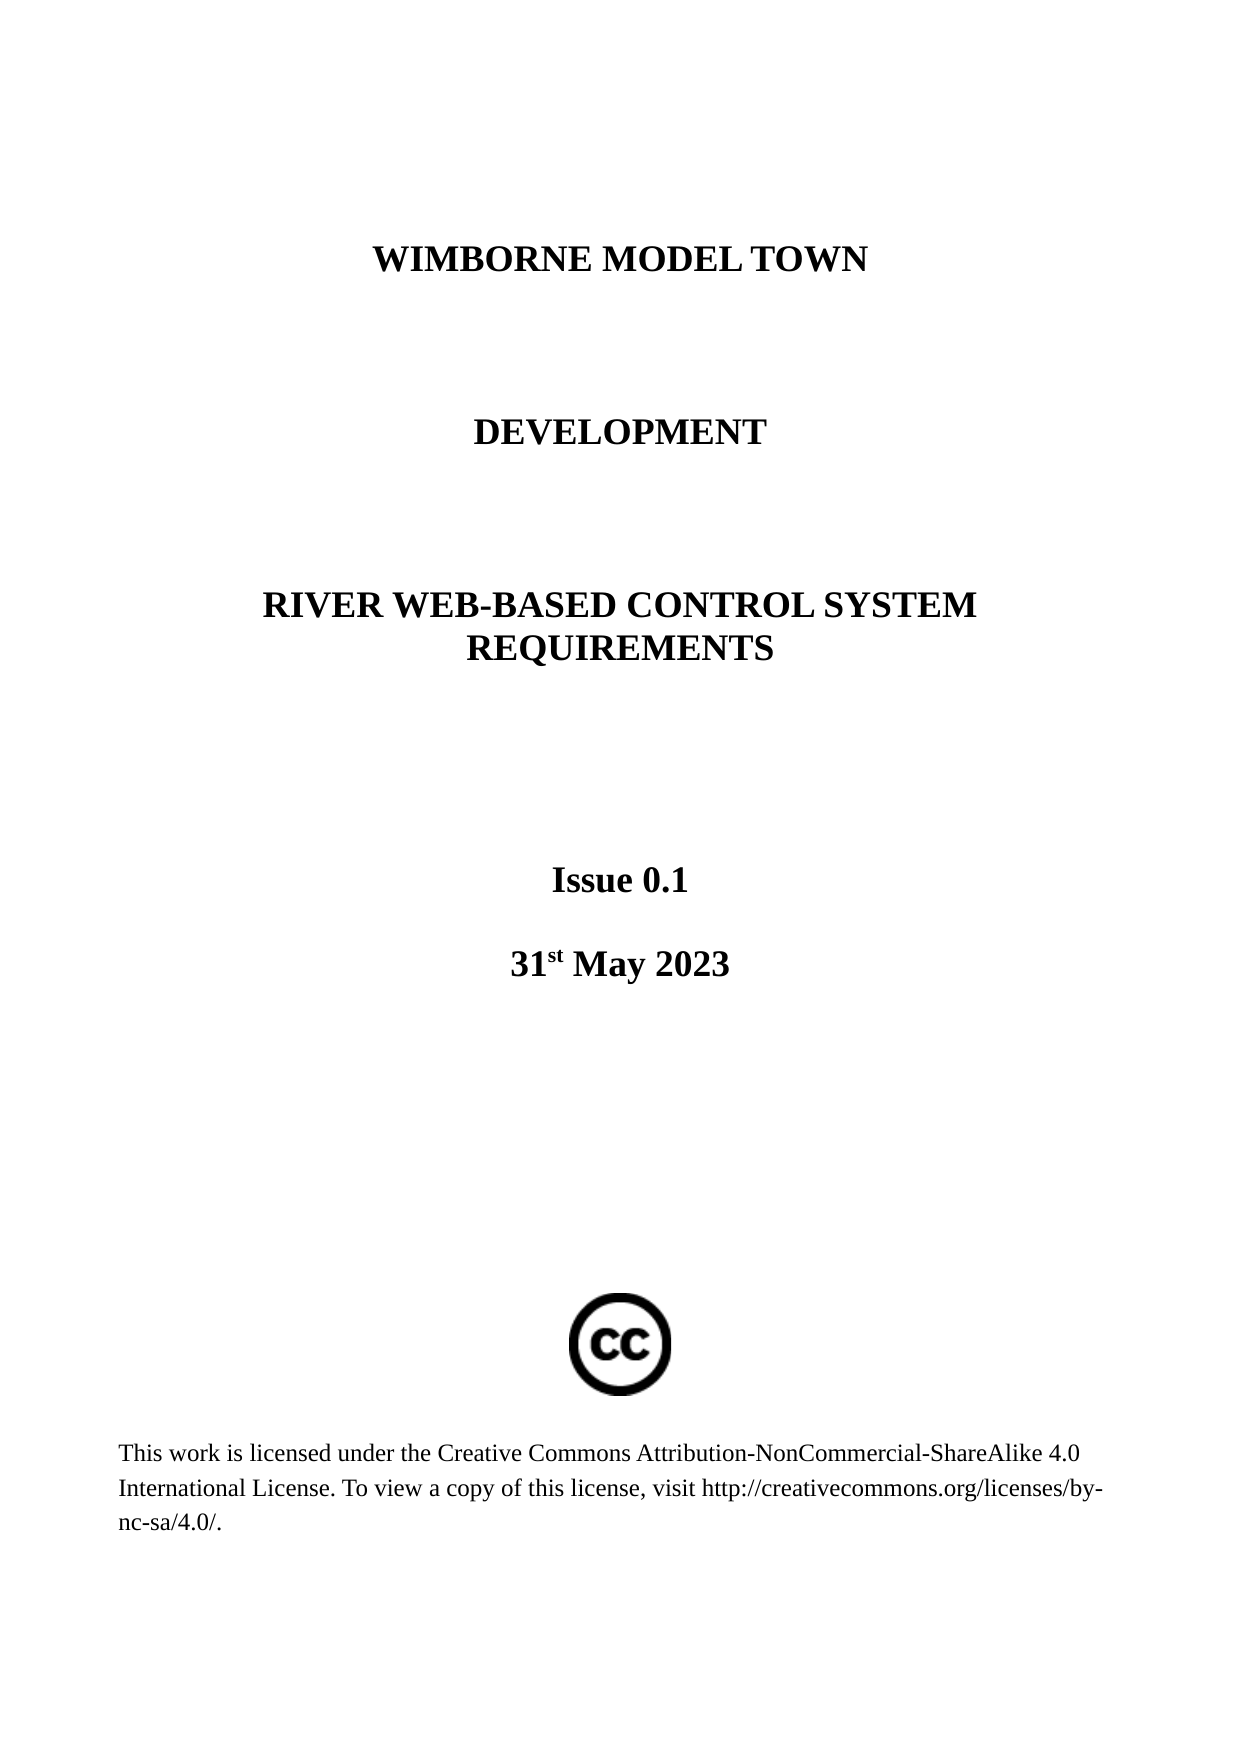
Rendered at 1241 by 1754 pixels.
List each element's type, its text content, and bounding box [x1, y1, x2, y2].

picture [569, 1293, 672, 1396]
text Issue 0.1 [118, 857, 1122, 901]
text 31st May 2023 [118, 942, 1122, 985]
text RIVER WEB-BASED CONTROL SYSTEM REQUIREMENTS [118, 582, 1122, 668]
text This work is licensed under the Creative Commons Attribution-NonCommercial-ShareAlike 4.0 International License. To view a copy of this license, visit http://creativecommons.org/licenses/by-nc-sa/4.0/. [118, 1438, 1122, 1536]
text DEVELOPMENT [118, 409, 1122, 452]
text WIMBORNE MODEL TOWN [118, 236, 1122, 279]
